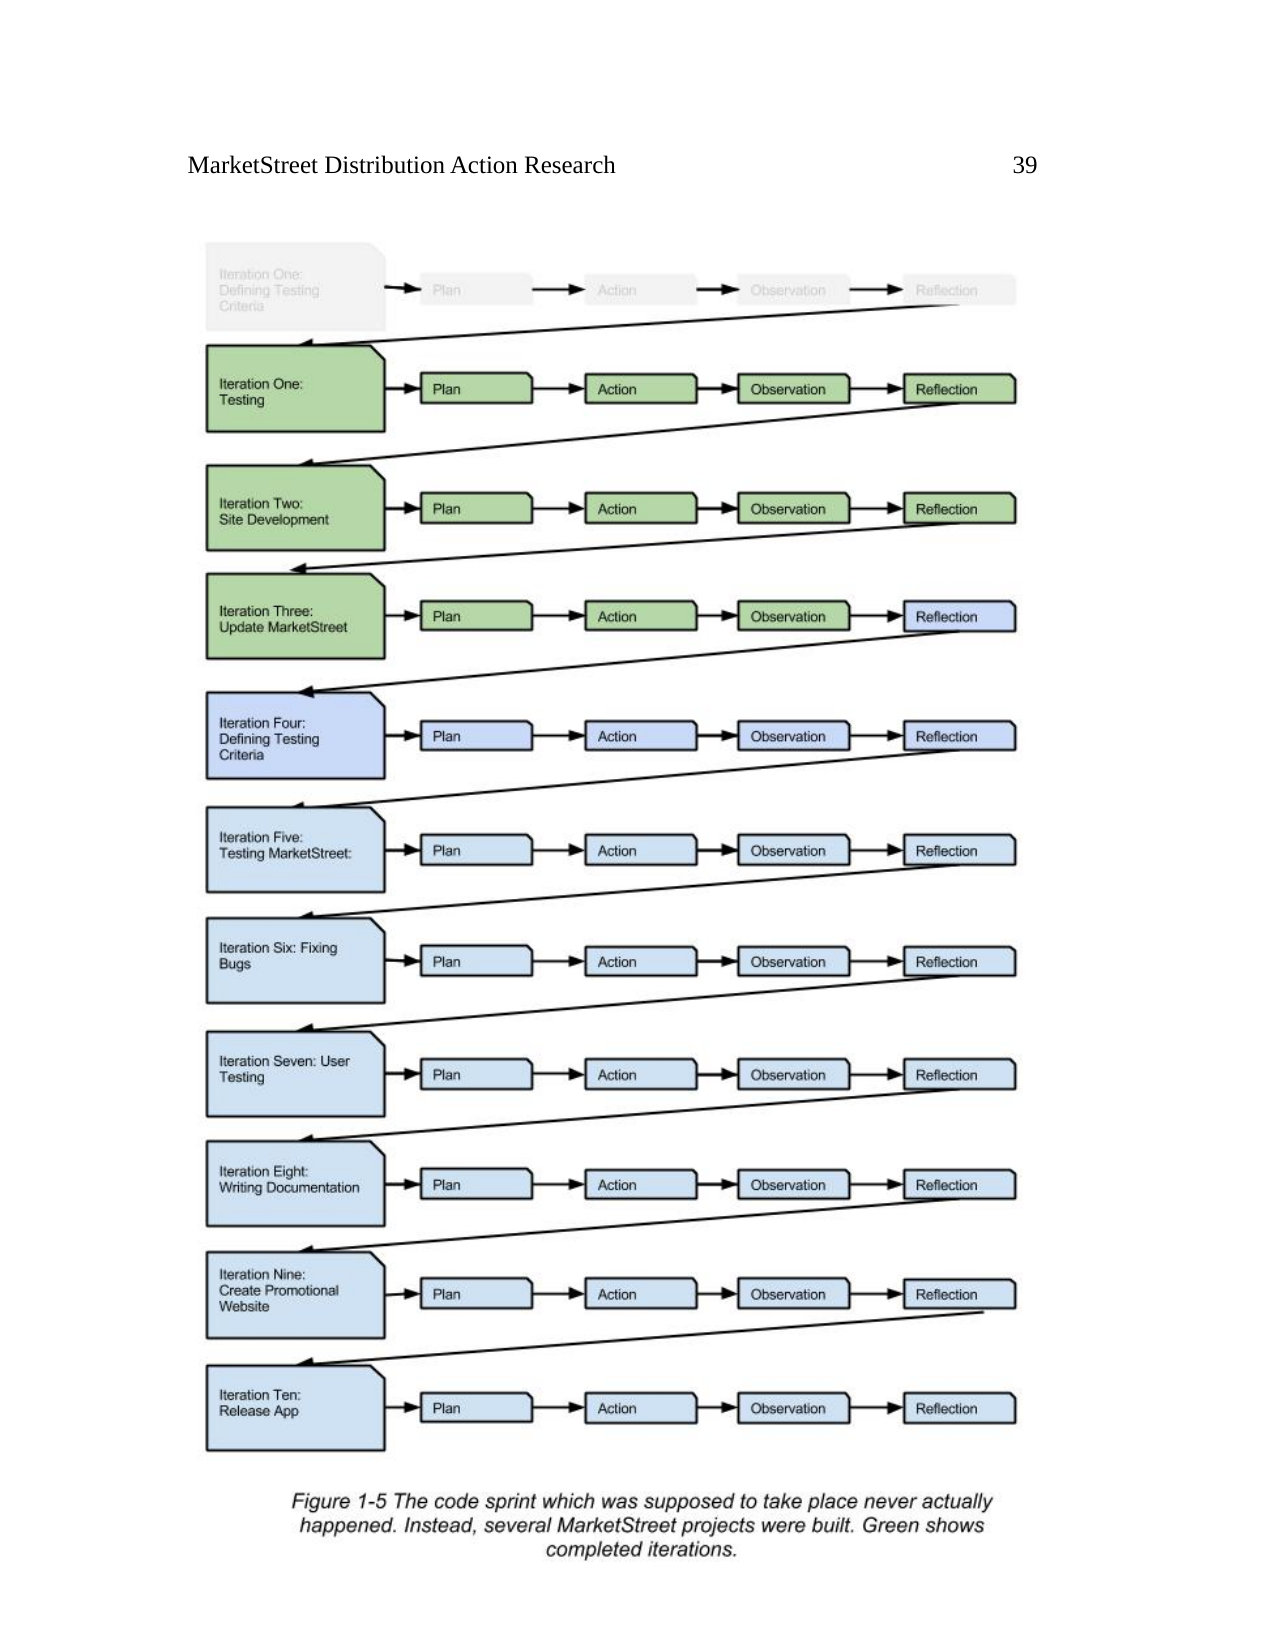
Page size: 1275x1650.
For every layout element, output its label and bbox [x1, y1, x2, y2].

picture [187, 208, 1088, 1562]
